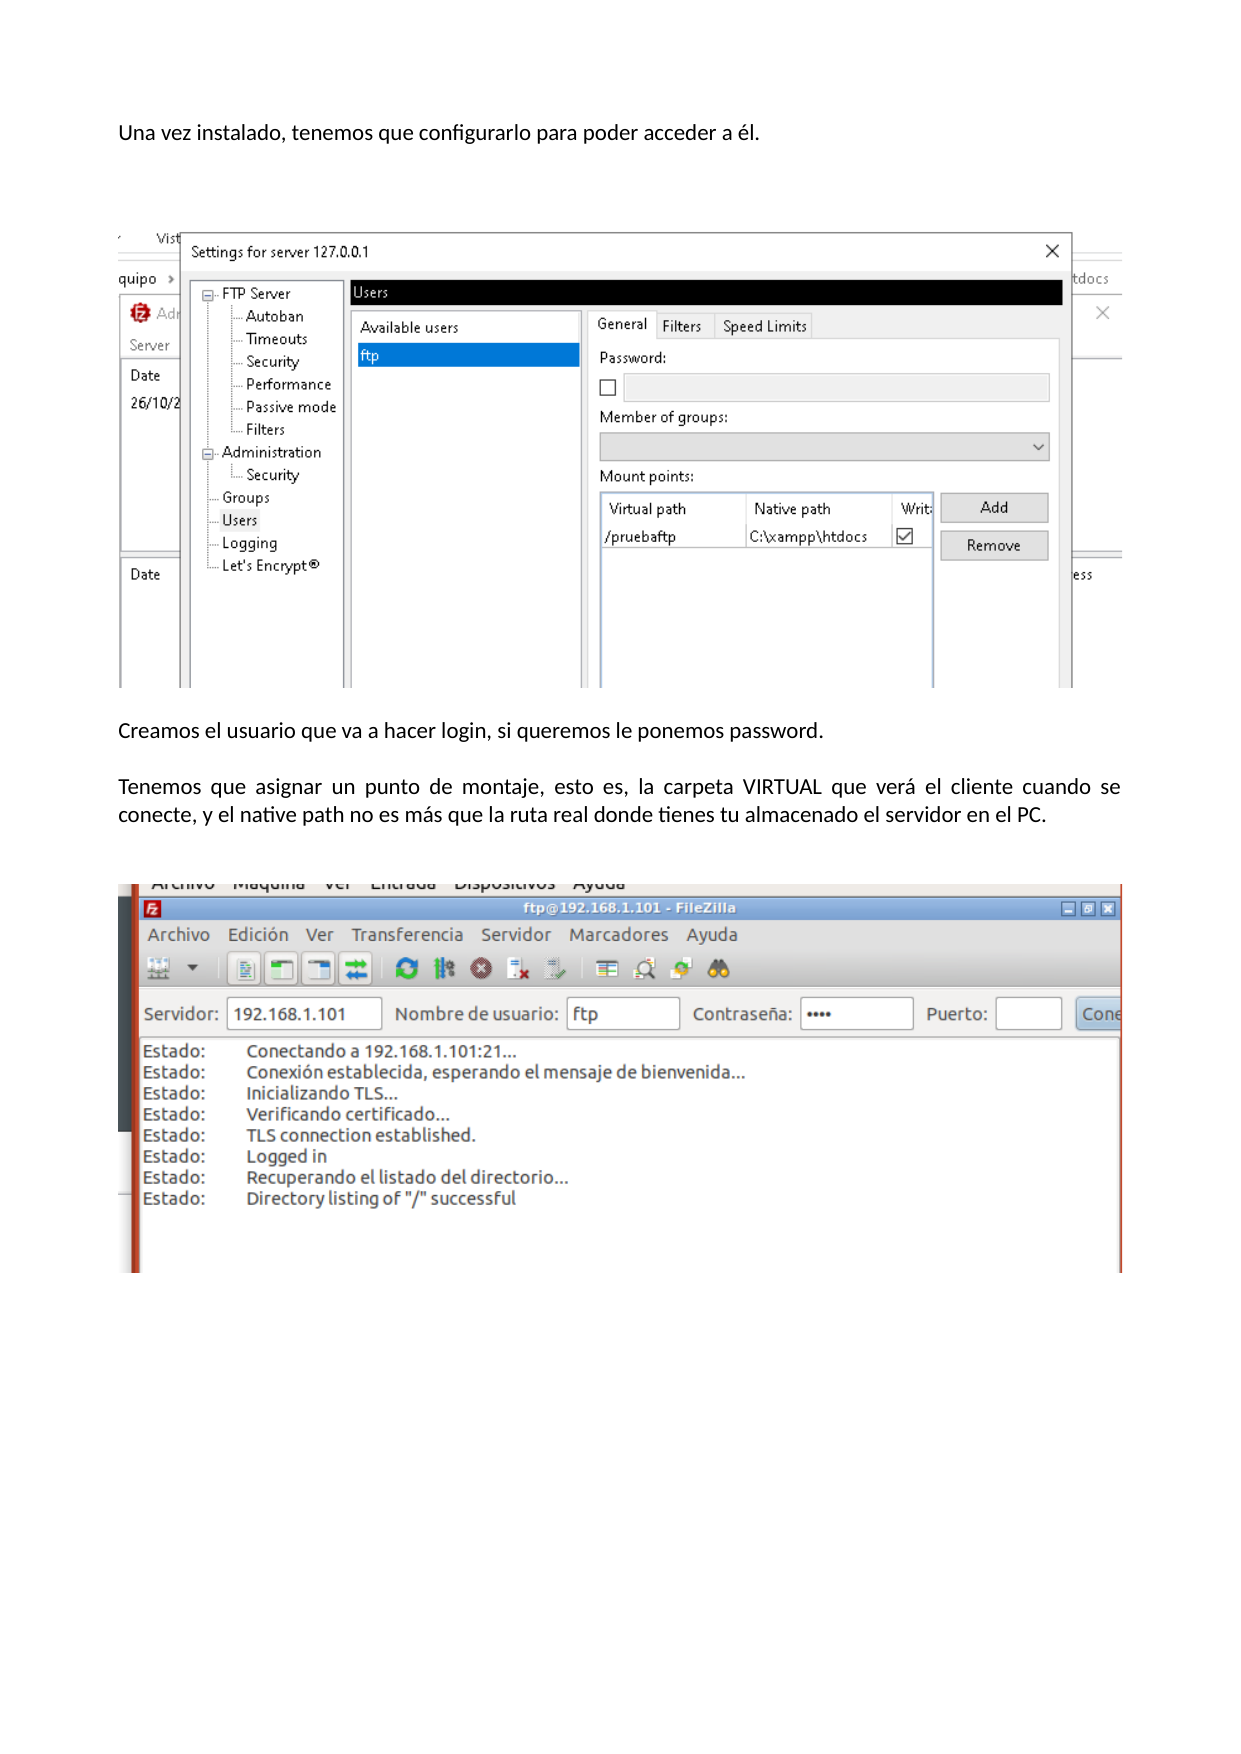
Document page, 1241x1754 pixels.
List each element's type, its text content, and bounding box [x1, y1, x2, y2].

text Una vez instalado, tenemos que configurarlo para poder acceder a él. [118, 118, 1122, 146]
text Creamos el usuario que va a hacer login, si queremos le ponemos password. [118, 716, 1122, 744]
text Tenemos que asignar un punto de montaje, esto es, la carpeta VIRTUAL que verá el cliente cuando se conecte, y el native path no es más que la ruta real donde tienes tu almacenado el servidor en el PC. [118, 772, 1122, 828]
